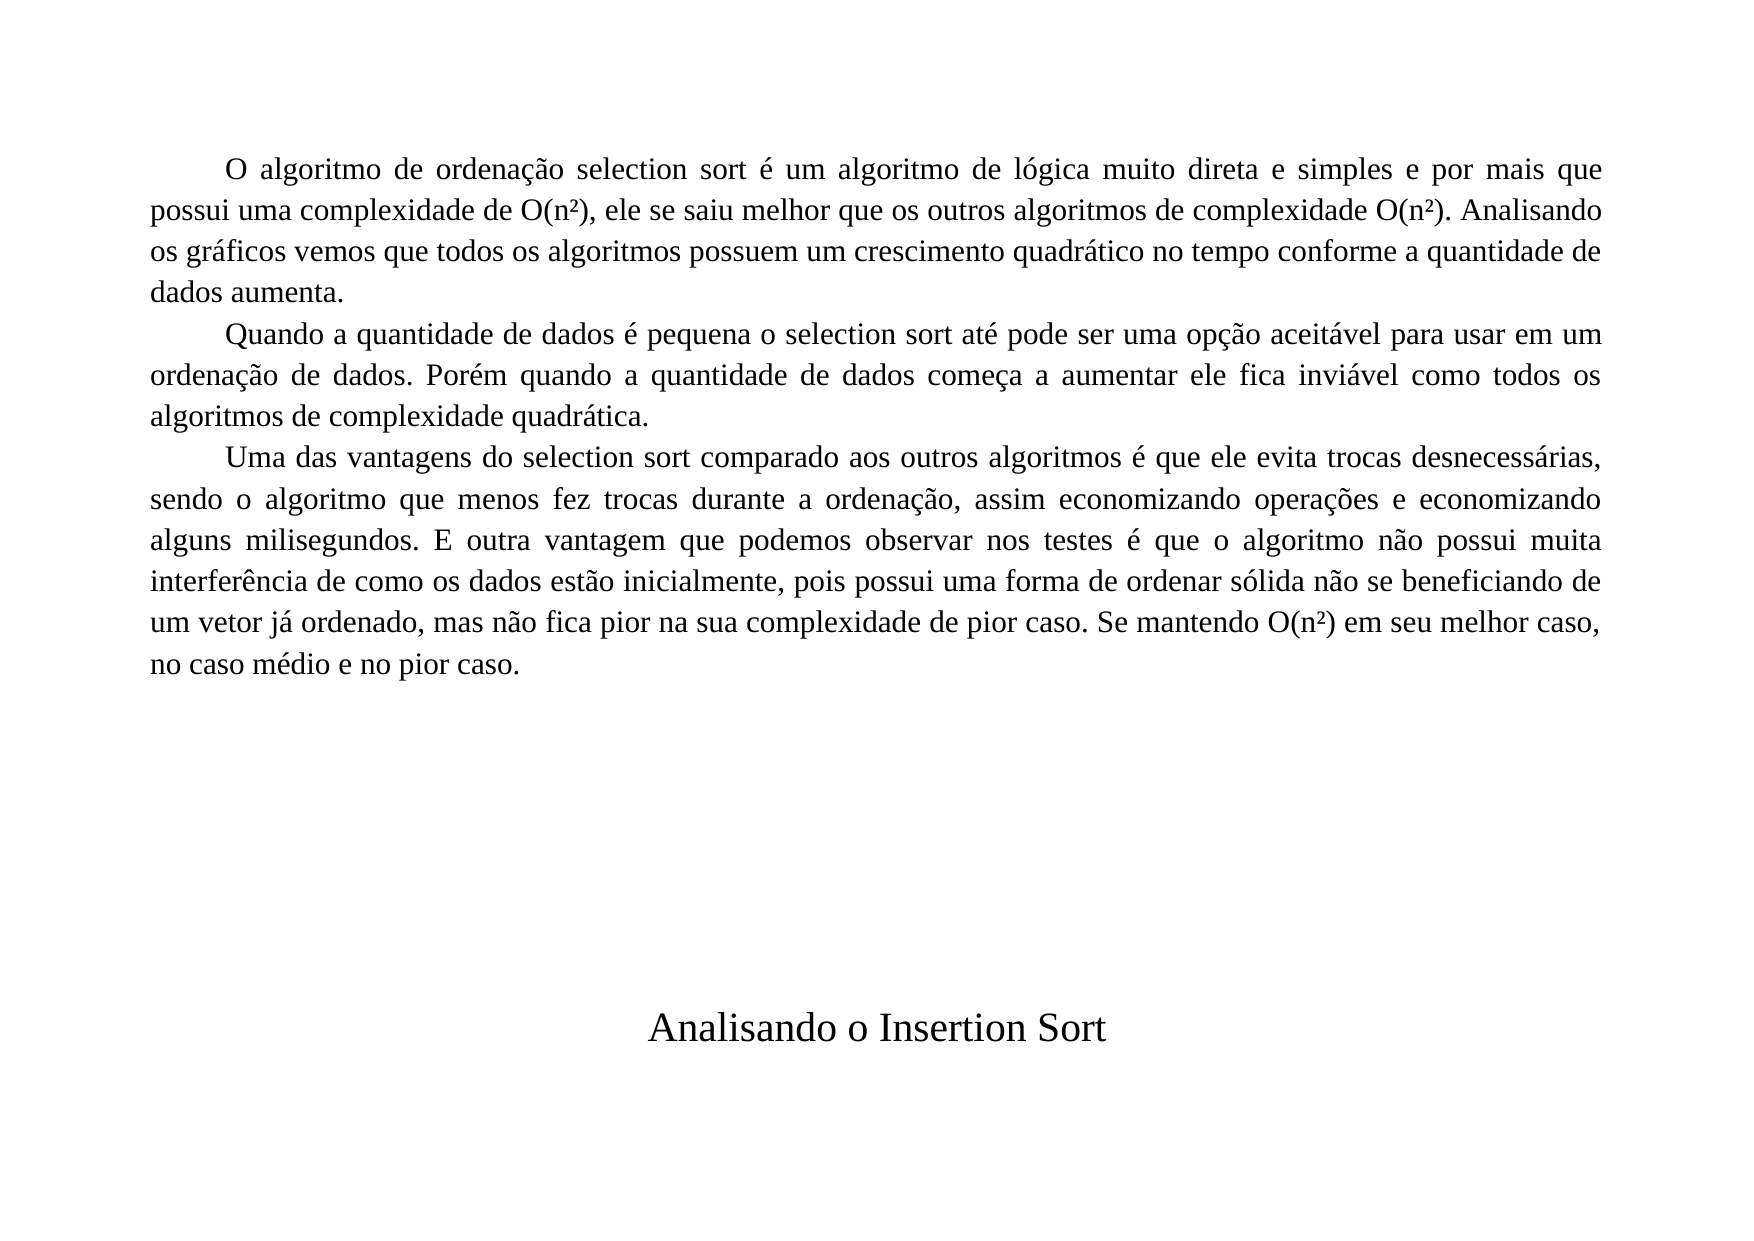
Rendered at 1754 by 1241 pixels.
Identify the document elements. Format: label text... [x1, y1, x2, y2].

text Uma das vantagens do selection sort comparado aos outros algoritmos é que ele evita trocas desnecessárias, sendo o algoritmo que menos fez trocas durante a ordenação, assim economizando operações e economizando alguns milisegundos. E outra vantagem que podemos observar nos testes é que o algoritmo não possui muita interferência de como os dados estão inicialmente, pois possui uma forma de ordenar sólida não se beneficiando de um vetor já ordenado, mas não fica pior na sua complexidade de pior caso. Se mantendo O(n²) em seu melhor caso, no caso médio e no pior caso. [150, 439, 1604, 681]
text O algoritmo de ordenação selection sort é um algoritmo de lógica muito direta e simples e por mais que possui uma complexidade de O(n²), ele se saiu melhor que os outros algoritmos de complexidade O(n²). Analisando os gráficos vemos que todos os algoritmos possuem um crescimento quadrático no tempo conforme a quantidade de dados aumenta. [150, 150, 1604, 310]
text Analisando o Insertion Sort [150, 1003, 1604, 1051]
text Quando a quantidade de dados é pequena o selection sort até pode ser uma opção aceitável para usar em um ordenação de dados. Porém quando a quantidade de dados começa a aumentar ele fica inviável como todos os algoritmos de complexidade quadrática. [150, 315, 1604, 433]
